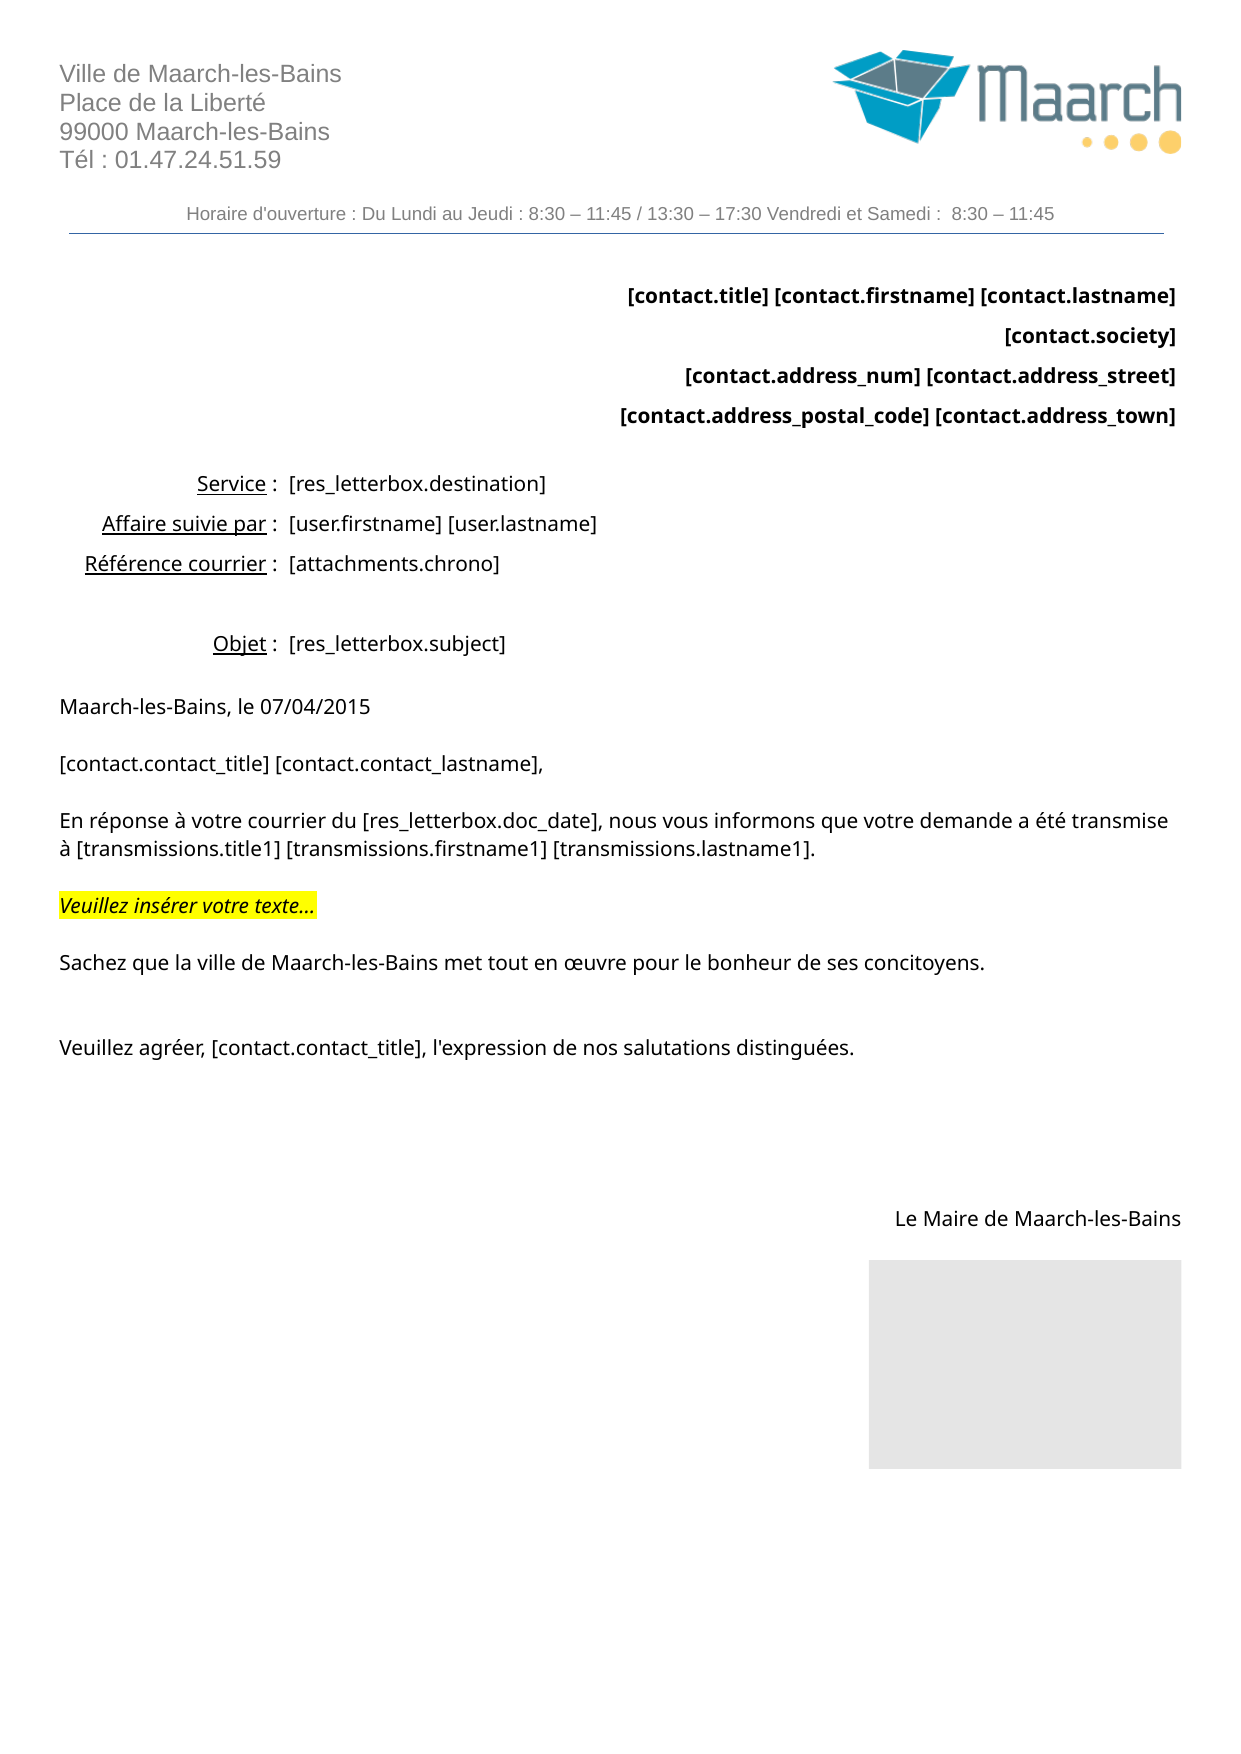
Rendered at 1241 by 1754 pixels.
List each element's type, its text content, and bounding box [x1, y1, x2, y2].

table_cell [contact.address_postal_code] [contact.address_town] [60, 395, 1182, 435]
table_cell [attachments.chrono] [283, 544, 816, 583]
table_cell [283, 584, 816, 623]
table_cell [contact.address_num] [contact.address_street] [60, 355, 1182, 395]
text Veuillez insérer votre texte… [59, 891, 1181, 919]
table_cell Objet : [59, 623, 283, 663]
text Le Maire de Maarch-les-Bains [59, 1204, 1181, 1232]
table_cell [user.firstname] [user.lastname] [283, 504, 816, 543]
table_cell [res_letterbox.subject] [283, 623, 816, 663]
text Veuillez agréer, [contact.contact_title], l'expression de nos salutations distinguées. [59, 1033, 1181, 1062]
picture [868, 1260, 1182, 1469]
table_header Service : [59, 464, 283, 504]
table_cell Affaire suivie par : [59, 504, 283, 543]
table_cell [59, 584, 283, 623]
table_cell Référence courrier : [59, 544, 283, 583]
text Sachez que la ville de Maarch-les-Bains met tout en œuvre pour le bonheur de ses concitoyens. [59, 948, 1181, 976]
table_cell [contact.society] [60, 315, 1182, 355]
text [contact.contact_title] [contact.contact_lastname], [59, 749, 1181, 777]
table_header [res_letterbox.destination] [283, 464, 816, 504]
table_header [contact.title] [contact.firstname] [contact.lastname] [60, 275, 1182, 315]
text Maarch-les-Bains, le 07/04/2015 [59, 692, 1181, 720]
picture [832, 50, 1182, 154]
text En réponse à votre courrier du [res_letterbox.doc_date], nous vous informons que votre demande a été transmise à [transmissions.title1] [transmissions.firstname1] [transmissions.lastname1]. [59, 806, 1181, 863]
